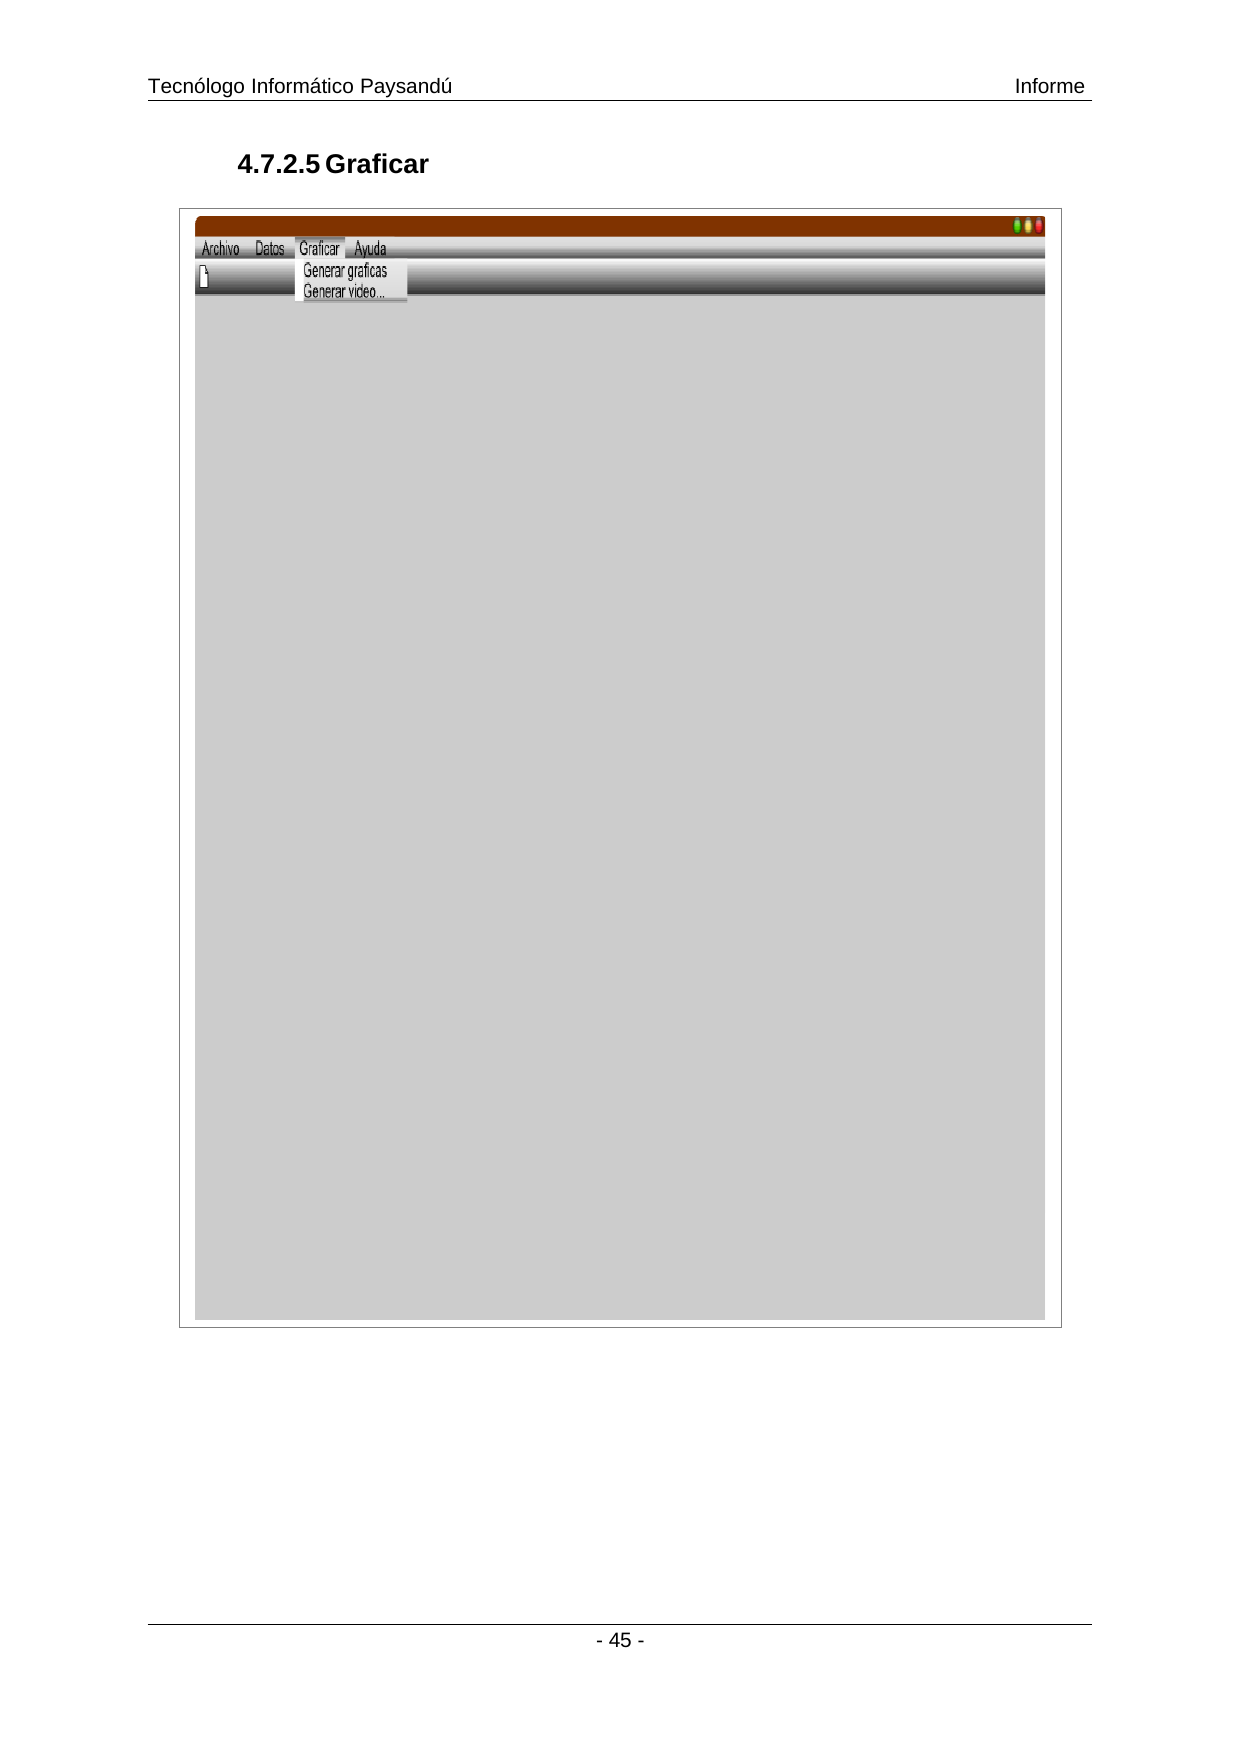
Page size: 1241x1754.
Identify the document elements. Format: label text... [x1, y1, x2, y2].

subtitle Graficar [237, 148, 1092, 179]
picture [195, 216, 1046, 1320]
